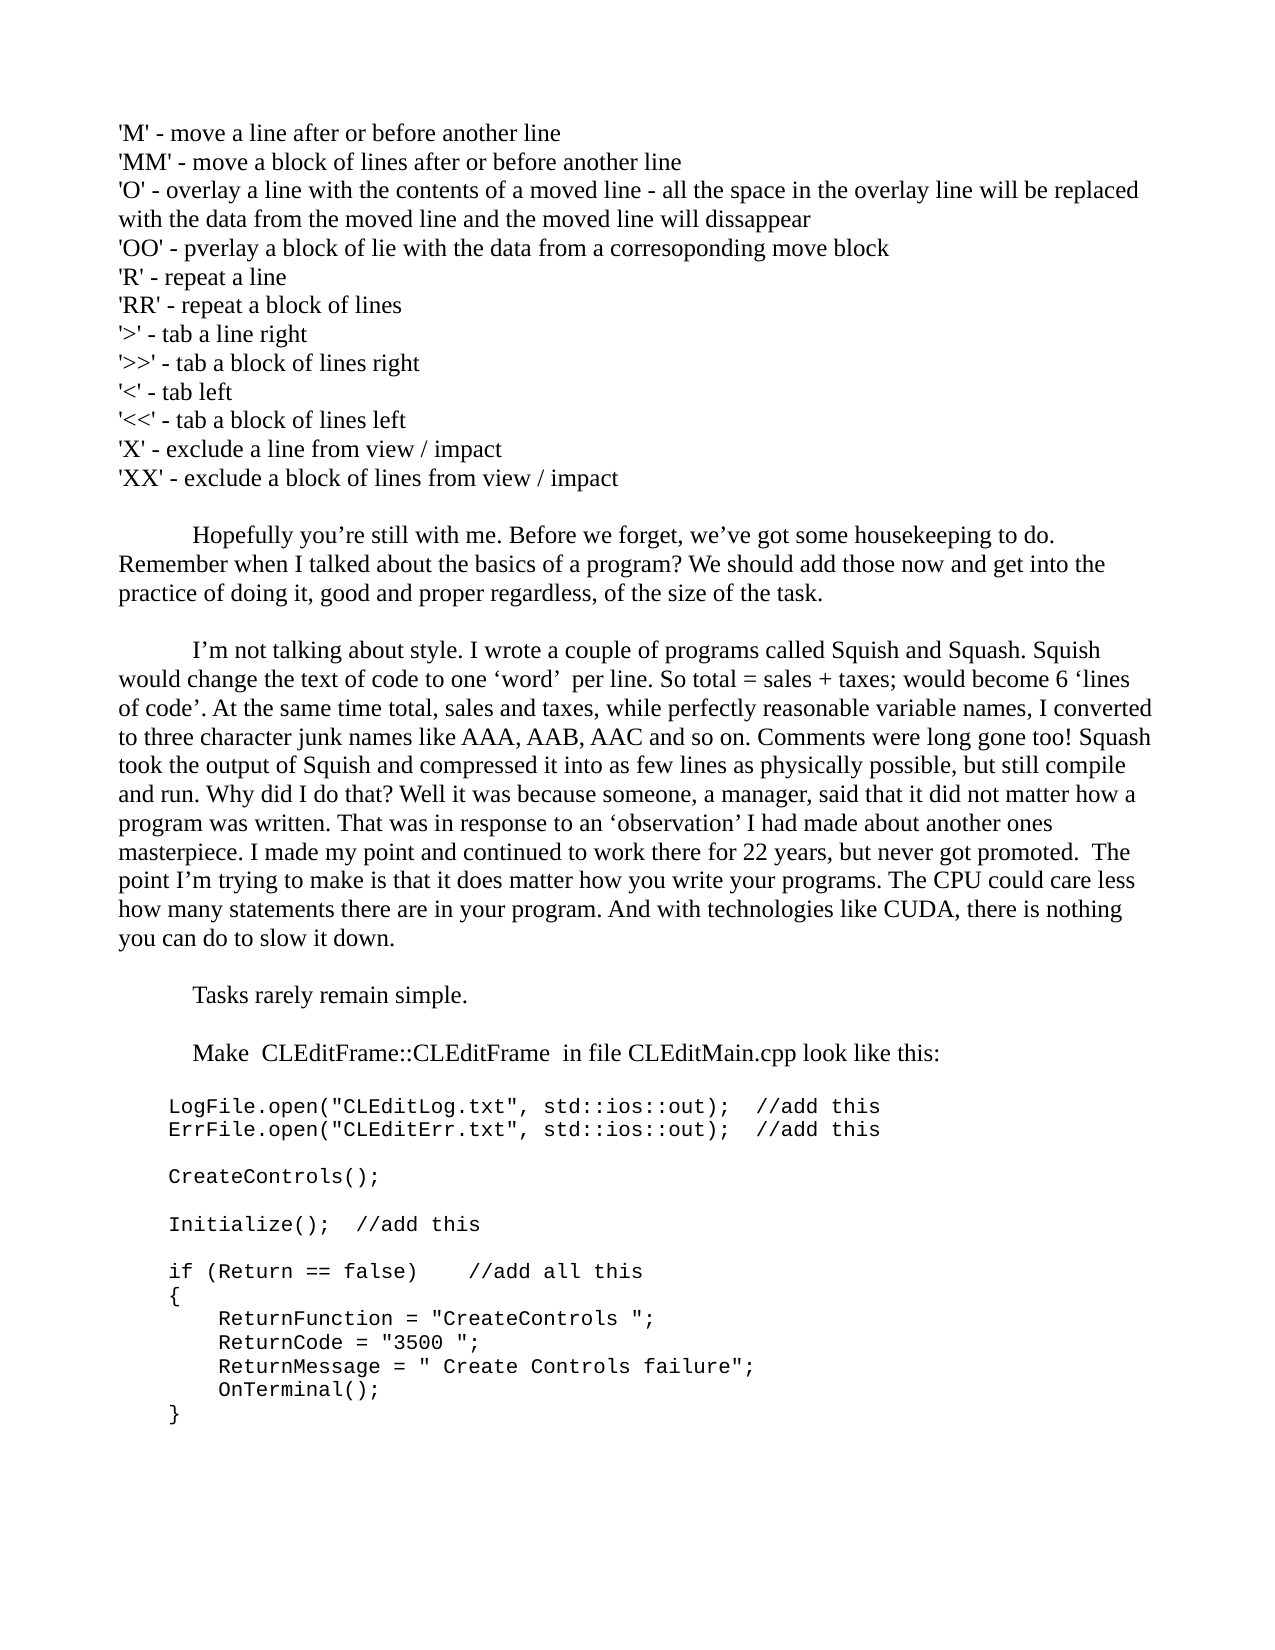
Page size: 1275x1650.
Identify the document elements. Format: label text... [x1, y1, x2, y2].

text 'O' - overlay a line with the contents of a moved line - all the space in the overlay line will be replaced with the data from the moved line and the moved line will dissappear [118, 176, 1157, 233]
text I’m not talking about style. I wrote a couple of programs called Squish and Squash. Squish would change the text of code to one ‘word’ per line. So total = sales + taxes; would become 6 ‘lines of code’. At the same time total, sales and taxes, while perfectly reasonable variable names, I converted to three character junk names like AAA, AAB, AAC and so on. Comments were long gone too! Squash took the output of Squish and compressed it into as few lines as physically possible, but still compile and run. Why did I do that? Well it was because someone, a manager, said that it did not matter how a program was written. That was in response to an ‘observation’ I had made about another ones masterpiece. I made my point and continued to work there for 22 years, but never got promoted. The point I’m trying to make is that it does matter how you write your programs. The CPU could care less how many statements there are in your program. And with technologies like CUDA, there is nothing you can do to slow it down. [118, 636, 1157, 952]
text 'MM' - move a block of lines after or before another line [118, 147, 1157, 176]
text ErrFile.open("CLEditErr.txt", std::ios::out); //add this [118, 1119, 1157, 1143]
text ReturnFunction = "CreateControls "; [118, 1308, 1157, 1332]
text OnTerminal(); [118, 1379, 1157, 1403]
text 'XX' - exclude a block of lines from view / impact [118, 463, 1157, 492]
text if (Return == false) //add all this [118, 1261, 1157, 1285]
text { [118, 1285, 1157, 1308]
text ReturnMessage = " Create Controls failure"; [118, 1356, 1157, 1379]
text '>' - tab a line right [118, 319, 1157, 348]
text 'OO' - pverlay a block of lie with the data from a corresoponding move block [118, 233, 1157, 262]
text } [118, 1403, 1157, 1427]
text 'X' - exclude a line from view / impact [118, 434, 1157, 463]
text Make CLEditFrame::CLEditFrame in file CLEditMain.cpp look like this: [118, 1038, 1157, 1067]
text LogFile.open("CLEditLog.txt", std::ios::out); //add this [118, 1096, 1157, 1119]
text Hopefully you’re still with me. Before we forget, we’ve got some housekeeping to do. Remember when I talked about the basics of a program? We should add those now and get into the practice of doing it, good and proper regardless, of the size of the task. [118, 521, 1157, 607]
text ReturnCode = "3500 "; [118, 1332, 1157, 1356]
text Initialize(); //add this [118, 1214, 1157, 1237]
text 'RR' - repeat a block of lines [118, 291, 1157, 319]
text Tasks rarely remain simple. [118, 981, 1157, 1009]
text 'M' - move a line after or before another line [118, 118, 1157, 147]
text '<<' - tab a block of lines left [118, 406, 1157, 434]
text '<' - tab left [118, 377, 1157, 406]
text CreateControls(); [118, 1167, 1157, 1190]
text '>>' - tab a block of lines right [118, 348, 1157, 377]
text 'R' - repeat a line [118, 262, 1157, 291]
